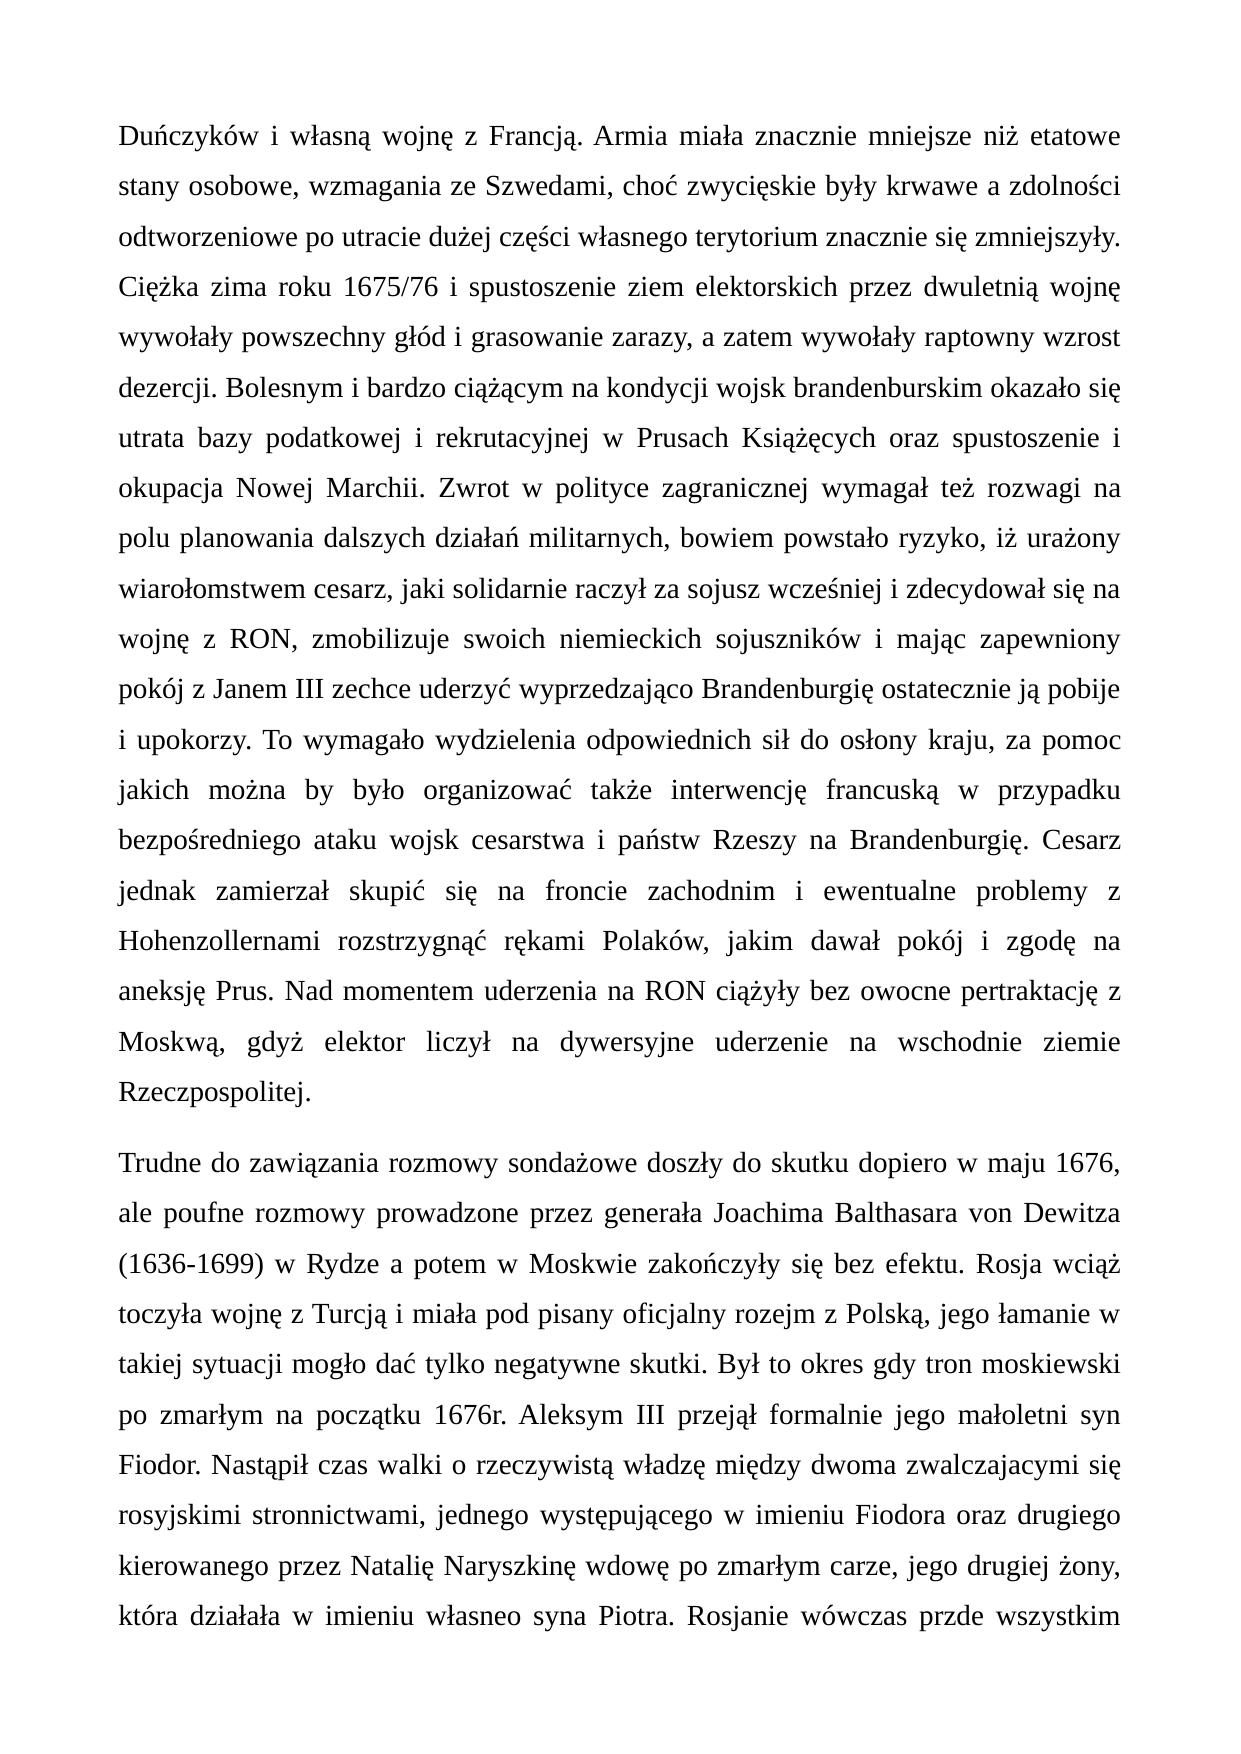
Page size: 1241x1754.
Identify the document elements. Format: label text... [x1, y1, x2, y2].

text Trudne do zawiązania rozmowy sondażowe doszły do skutku dopiero w maju 1676, ale poufne rozmowy prowadzone przez generała Joachima Balthasara von Dewitza (1636-1699) w Rydze a potem w Moskwie zakończyły się bez efektu. Rosja wciąż toczyła wojnę z Turcją i miała pod pisany oficjalny rozejm z Polską, jego łamanie w takiej sytuacji mogło dać tylko negatywne skutki. Był to okres gdy tron moskiewski po zmarłym na początku 1676r. Aleksym III przejął formalnie jego małoletni syn Fiodor. Nastąpił czas walki o rzeczywistą władzę między dwoma zwalczajacymi się rosyjskimi stronnictwami, jednego występującego w imieniu Fiodora oraz drugiego kierowanego przez Natalię Naryszkinę wdowę po zmarłym carze, jego drugiej żony, która działała w imieniu własneo syna Piotra. Rosjanie wówczas przde wszystkim [118, 1145, 1122, 1632]
text Duńczyków i własną wojnę z Francją. Armia miała znacznie mniejsze niż etatowe stany osobowe, wzmagania ze Szwedami, choć zwycięskie były krwawe a zdolności odtworzeniowe po utracie dużej części własnego terytorium znacznie się zmniejszyły. Ciężka zima roku 1675/76 i spustoszenie ziem elektorskich przez dwuletnią wojnę wywołały powszechny głód i grasowanie zarazy, a zatem wywołały raptowny wzrost dezercji. Bolesnym i bardzo ciążącym na kondycji wojsk brandenburskim okazało się utrata bazy podatkowej i rekrutacyjnej w Prusach Książęcych oraz spustoszenie i okupacja Nowej Marchii. Zwrot w polityce zagranicznej wymagał też rozwagi na polu planowania dalszych działań militarnych, bowiem powstało ryzyko, iż urażony wiarołomstwem cesarz, jaki solidarnie raczył za sojusz wcześniej i zdecydował się na wojnę z RON, zmobilizuje swoich niemieckich sojuszników i mając zapewniony pokój z Janem III zechce uderzyć wyprzedzająco Brandenburgię ostatecznie ją pobije i upokorzy. To wymagało wydzielenia odpowiednich sił do osłony kraju, za pomoc jakich można by było organizować także interwencję francuską w przypadku bezpośredniego ataku wojsk cesarstwa i państw Rzeszy na Brandenburgię. Cesarz jednak zamierzał skupić się na froncie zachodnim i ewentualne problemy z Hohenzollernami rozstrzygnąć rękami Polaków, jakim dawał pokój i zgodę na aneksję Prus. Nad momentem uderzenia na RON ciążyły bez owocne pertraktację z Moskwą, gdyż elektor liczył na dywersyjne uderzenie na wschodnie ziemie Rzeczpospolitej. [118, 118, 1122, 1108]
